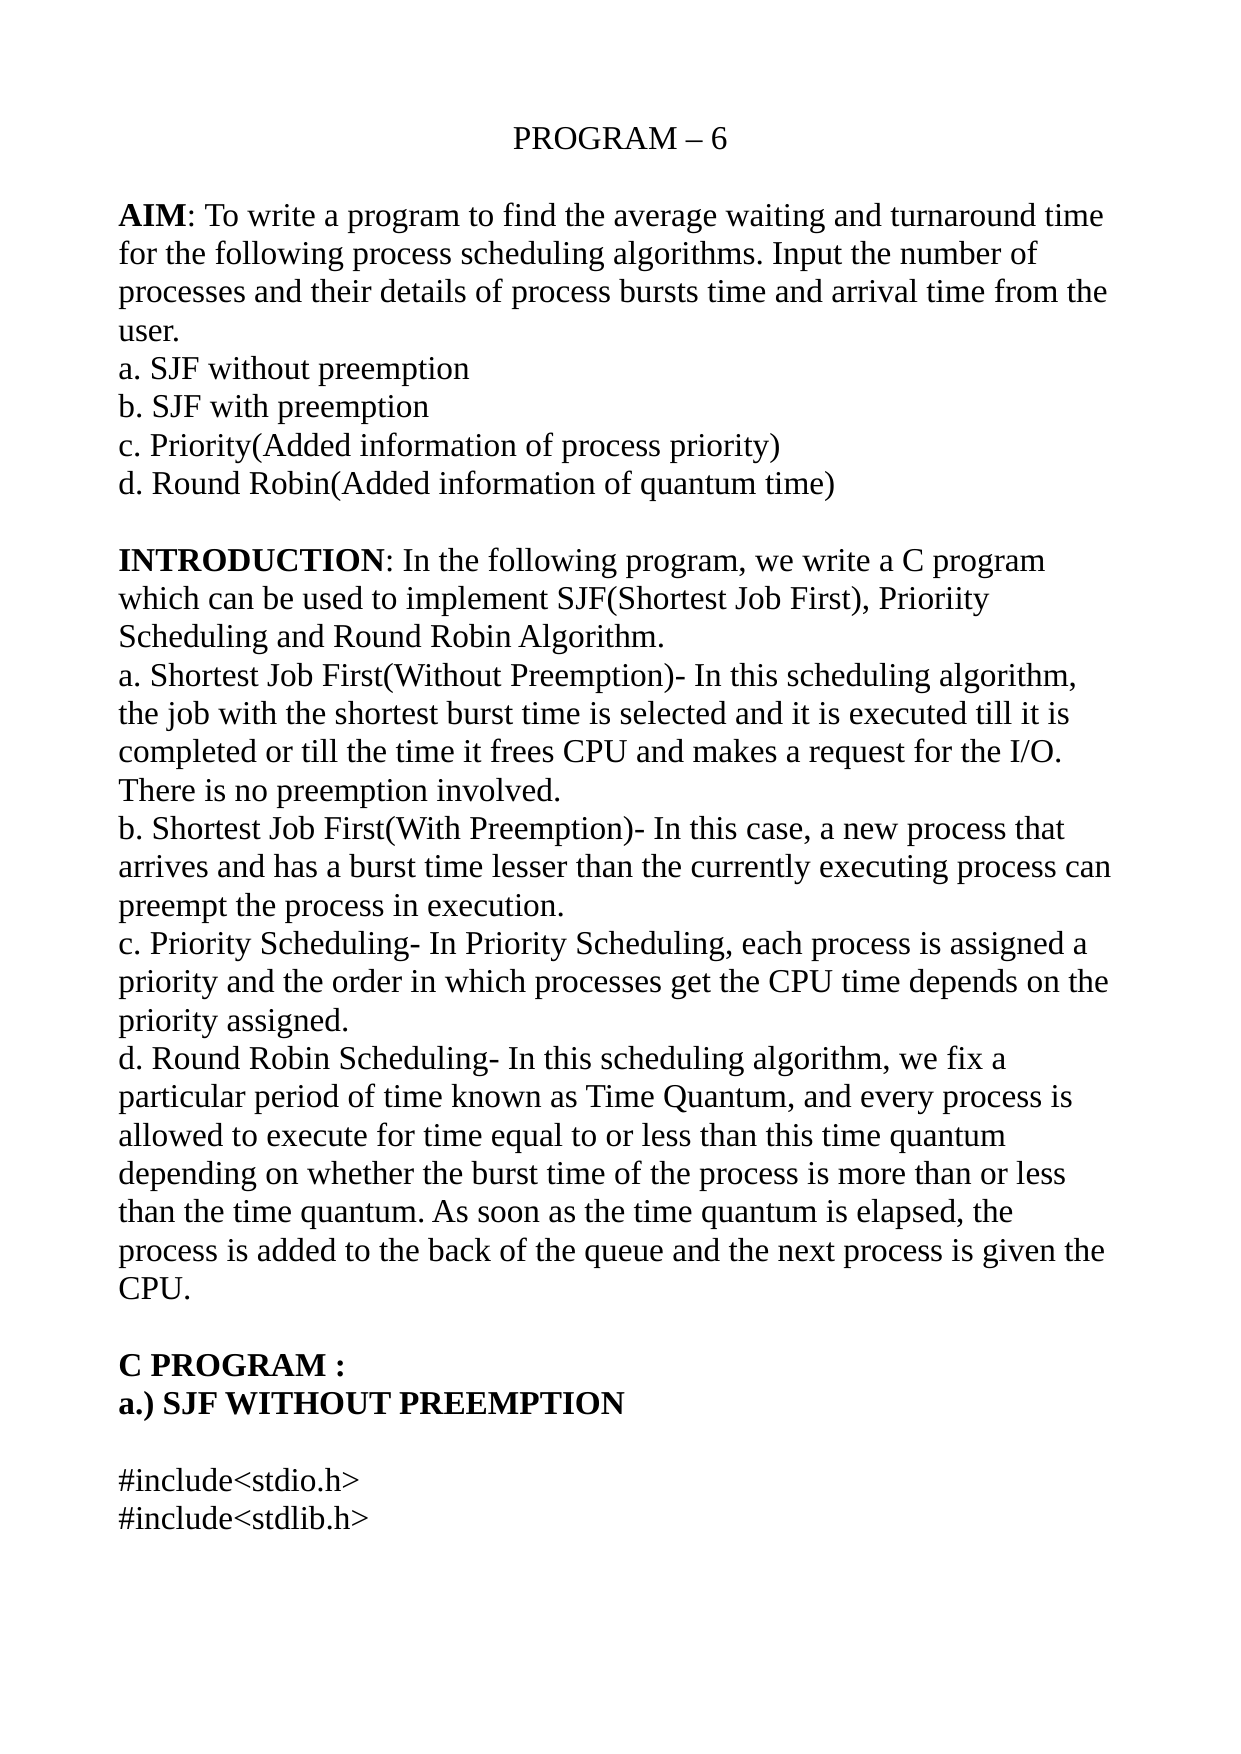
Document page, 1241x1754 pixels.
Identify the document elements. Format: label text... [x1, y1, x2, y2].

text PROGRAM – 6 [118, 118, 1122, 156]
text C PROGRAM : [118, 1345, 1122, 1383]
text d. Round Robin Scheduling- In this scheduling algorithm, we fix a particular period of time known as Time Quantum, and every process is allowed to execute for time equal to or less than this time quantum depending on whether the burst time of the process is more than or less than the time quantum. As soon as the time quantum is elapsed, the process is added to the back of the queue and the next process is given the CPU. [118, 1038, 1122, 1306]
text #include<stdlib.h> [118, 1498, 1122, 1536]
text b. SJF with preemption [118, 386, 1122, 425]
text a.) SJF WITHOUT PREEMPTION [118, 1383, 1122, 1421]
text AIM: To write a program to find the average waiting and turnaround time for the following process scheduling algorithms. Input the number of processes and their details of process bursts time and arrival time from the user. [118, 195, 1122, 348]
text b. Shortest Job First(With Preemption)- In this case, a new process that arrives and has a burst time lesser than the currently executing process can preempt the process in execution. [118, 808, 1122, 923]
text a. SJF without preemption [118, 348, 1122, 386]
text c. Priority Scheduling- In Priority Scheduling, each process is assigned a priority and the order in which processes get the CPU time depends on the priority assigned. [118, 923, 1122, 1038]
text INTRODUCTION: In the following program, we write a C program which can be used to implement SJF(Shortest Job First), Prioriity Scheduling and Round Robin Algorithm. [118, 540, 1122, 655]
text c. Priority(Added information of process priority) [118, 425, 1122, 463]
text #include<stdio.h> [118, 1460, 1122, 1498]
text d. Round Robin(Added information of quantum time) [118, 463, 1122, 501]
text There is no preemption involved. [118, 770, 1122, 808]
text a. Shortest Job First(Without Preemption)- In this scheduling algorithm, the job with the shortest burst time is selected and it is executed till it is completed or till the time it frees CPU and makes a request for the I/O. [118, 655, 1122, 770]
